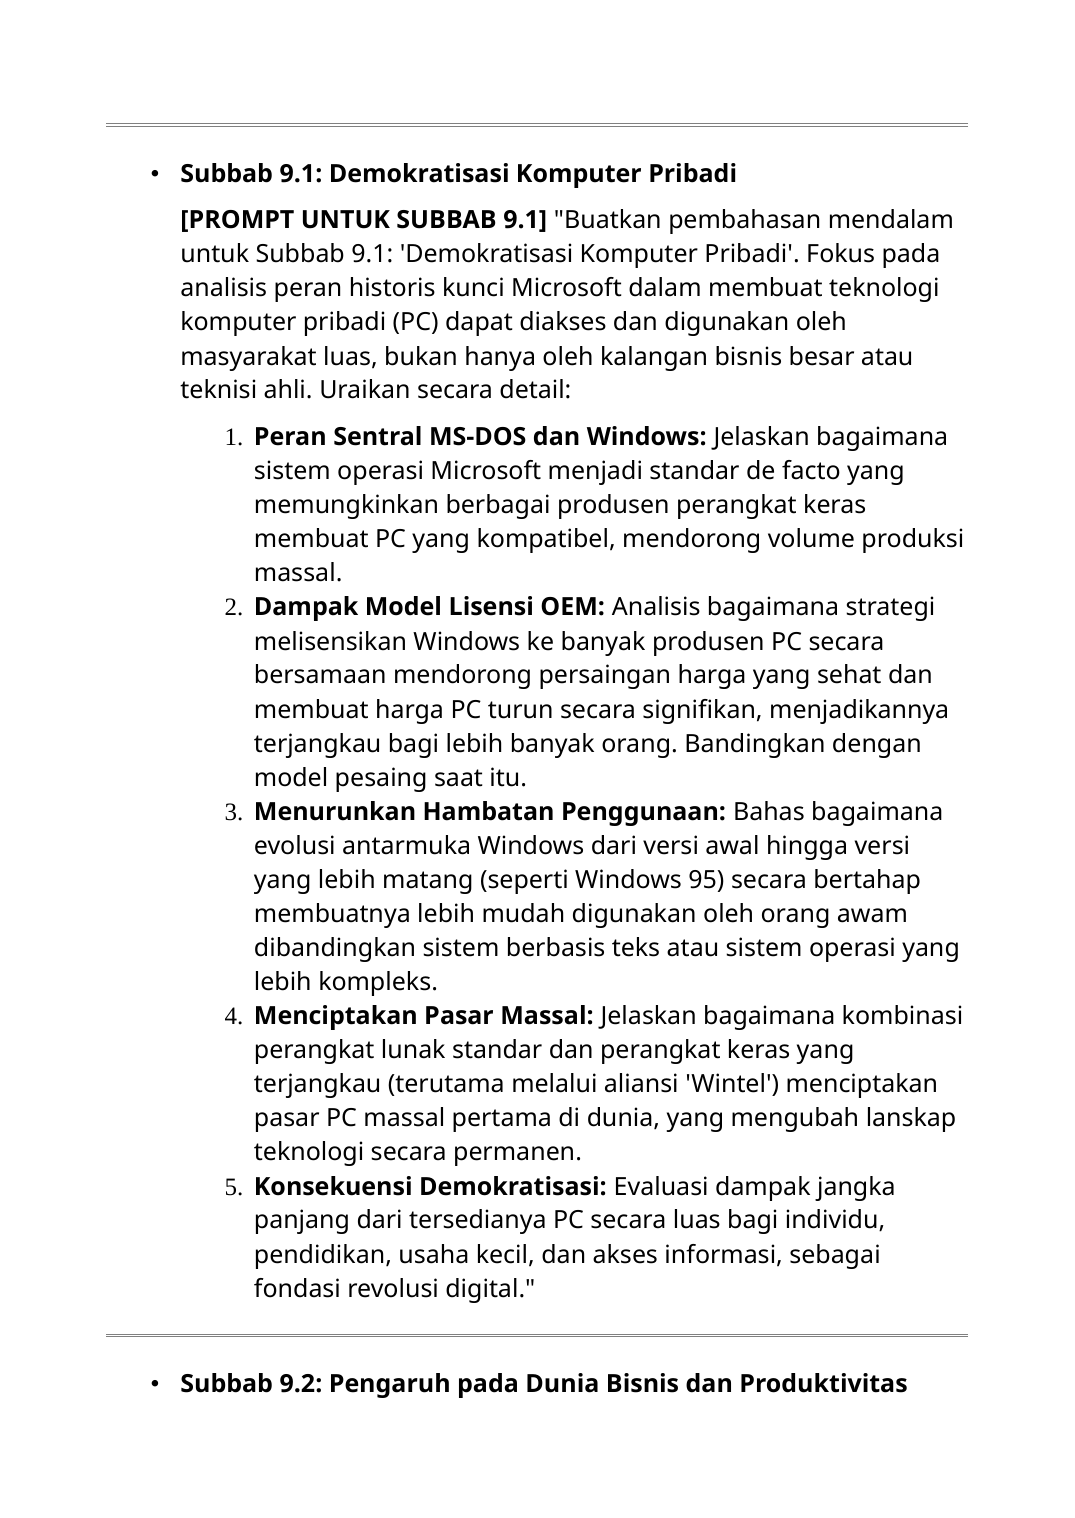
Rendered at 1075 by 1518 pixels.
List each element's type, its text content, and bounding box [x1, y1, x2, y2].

list Menurunkan Hambatan Penggunaan: Bahas bagaimana evolusi antarmuka Windows dari versi awal hingga versi yang lebih matang (seperti Windows 95) secara bertahap membuatnya lebih mudah digunakan oleh orang awam dibandingkan sistem berbasis teks atau sistem operasi yang lebih kompleks. [224, 793, 968, 998]
list Konsekuensi Demokratisasi: Evaluasi dampak jangka panjang dari tersedianya PC secara luas bagi individu, pendidikan, usaha kecil, dan akses informasi, sebagai fondasi revolusi digital." [224, 1168, 968, 1304]
list Menciptakan Pasar Massal: Jelaskan bagaimana kombinasi perangkat lunak standar dan perangkat keras yang terjangkau (terutama melalui aliansi 'Wintel') menciptakan pasar PC massal pertama di dunia, yang mengubah lanskap teknologi secara permanen. [224, 998, 968, 1168]
list Dampak Model Lisensi OEM: Analisis bagaimana strategi melisensikan Windows ke banyak produsen PC secara bersamaan mendorong persaingan harga yang sehat dan membuat harga PC turun secara signifikan, menjadikannya terjangkau bagi lebih banyak orang. Bandingkan dengan model pesaing saat itu. [224, 589, 968, 793]
list Subbab 9.1: Demokratisasi Komputer Pribadi [151, 155, 968, 189]
list Subbab 9.2: Pengaruh pada Dunia Bisnis dan Produktivitas [151, 1366, 968, 1400]
list Peran Sentral MS-DOS dan Windows: Jelaskan bagaimana sistem operasi Microsoft menjadi standar de facto yang memungkinkan berbagai produsen perangkat keras membuat PC yang kompatibel, mendorong volume produksi massal. [224, 419, 968, 589]
list [PROMPT UNTUK SUBBAB 9.1] "Buatkan pembahasan mendalam untuk Subbab 9.1: 'Demokratisasi Komputer Pribadi'. Fokus pada analisis peran historis kunci Microsoft dalam membuat teknologi komputer pribadi (PC) dapat diakses dan digunakan oleh masyarakat luas, bukan hanya oleh kalangan bisnis besar atau teknisi ahli. Uraikan secara detail: [151, 202, 968, 406]
